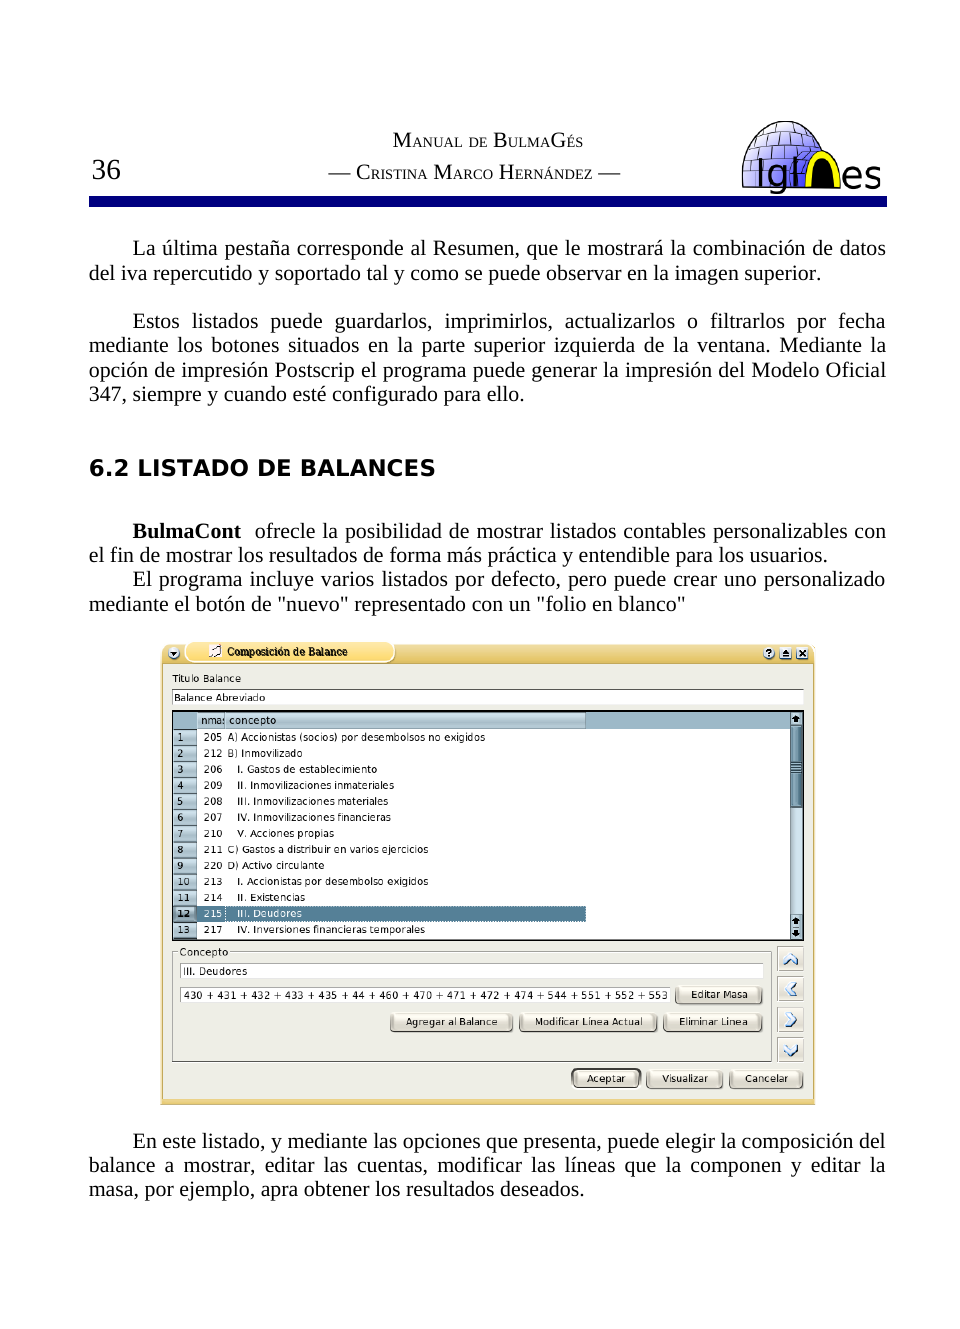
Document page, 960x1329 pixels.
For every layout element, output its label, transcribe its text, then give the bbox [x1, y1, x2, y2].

text BulmaCont ofrecle la posibilidad de mostrar listados contables personalizables con el fin de mostrar los resultados de forma más práctica y entendible para los usuarios. [88, 519, 887, 567]
text El programa incluye varios listados por defecto, pero puede crear uno personalizado mediante el botón de "nuevo" representado con un "folio en blanco" [88, 567, 887, 616]
subtitle 6.2 LISTADO DE BALANCES [88, 455, 887, 482]
text En este listado, y mediante las opciones que presenta, puede elegir la composición del balance a mostrar, editar las cuentas, modificar las líneas que la componen y editar la masa, por ejemplo, apra obtener los resultados deseados. [88, 1129, 887, 1202]
picture [741, 121, 881, 194]
picture [160, 640, 816, 1105]
text La última pestaña corresponde al Resumen, que le mostrará la combinación de datos del iva repercutido y soportado tal y como se puede observar en la imagen superior. [88, 236, 887, 285]
text Estos listados puede guardarlos, imprimirlos, actualizarlos o filtrarlos por fecha mediante los botones situados en la parte superior izquierda de la ventana. Mediante la opción de impresión Postscrip el programa puede generar la impresión del Modelo Oficial 347, siempre y cuando esté configurado para ello. [88, 309, 887, 406]
